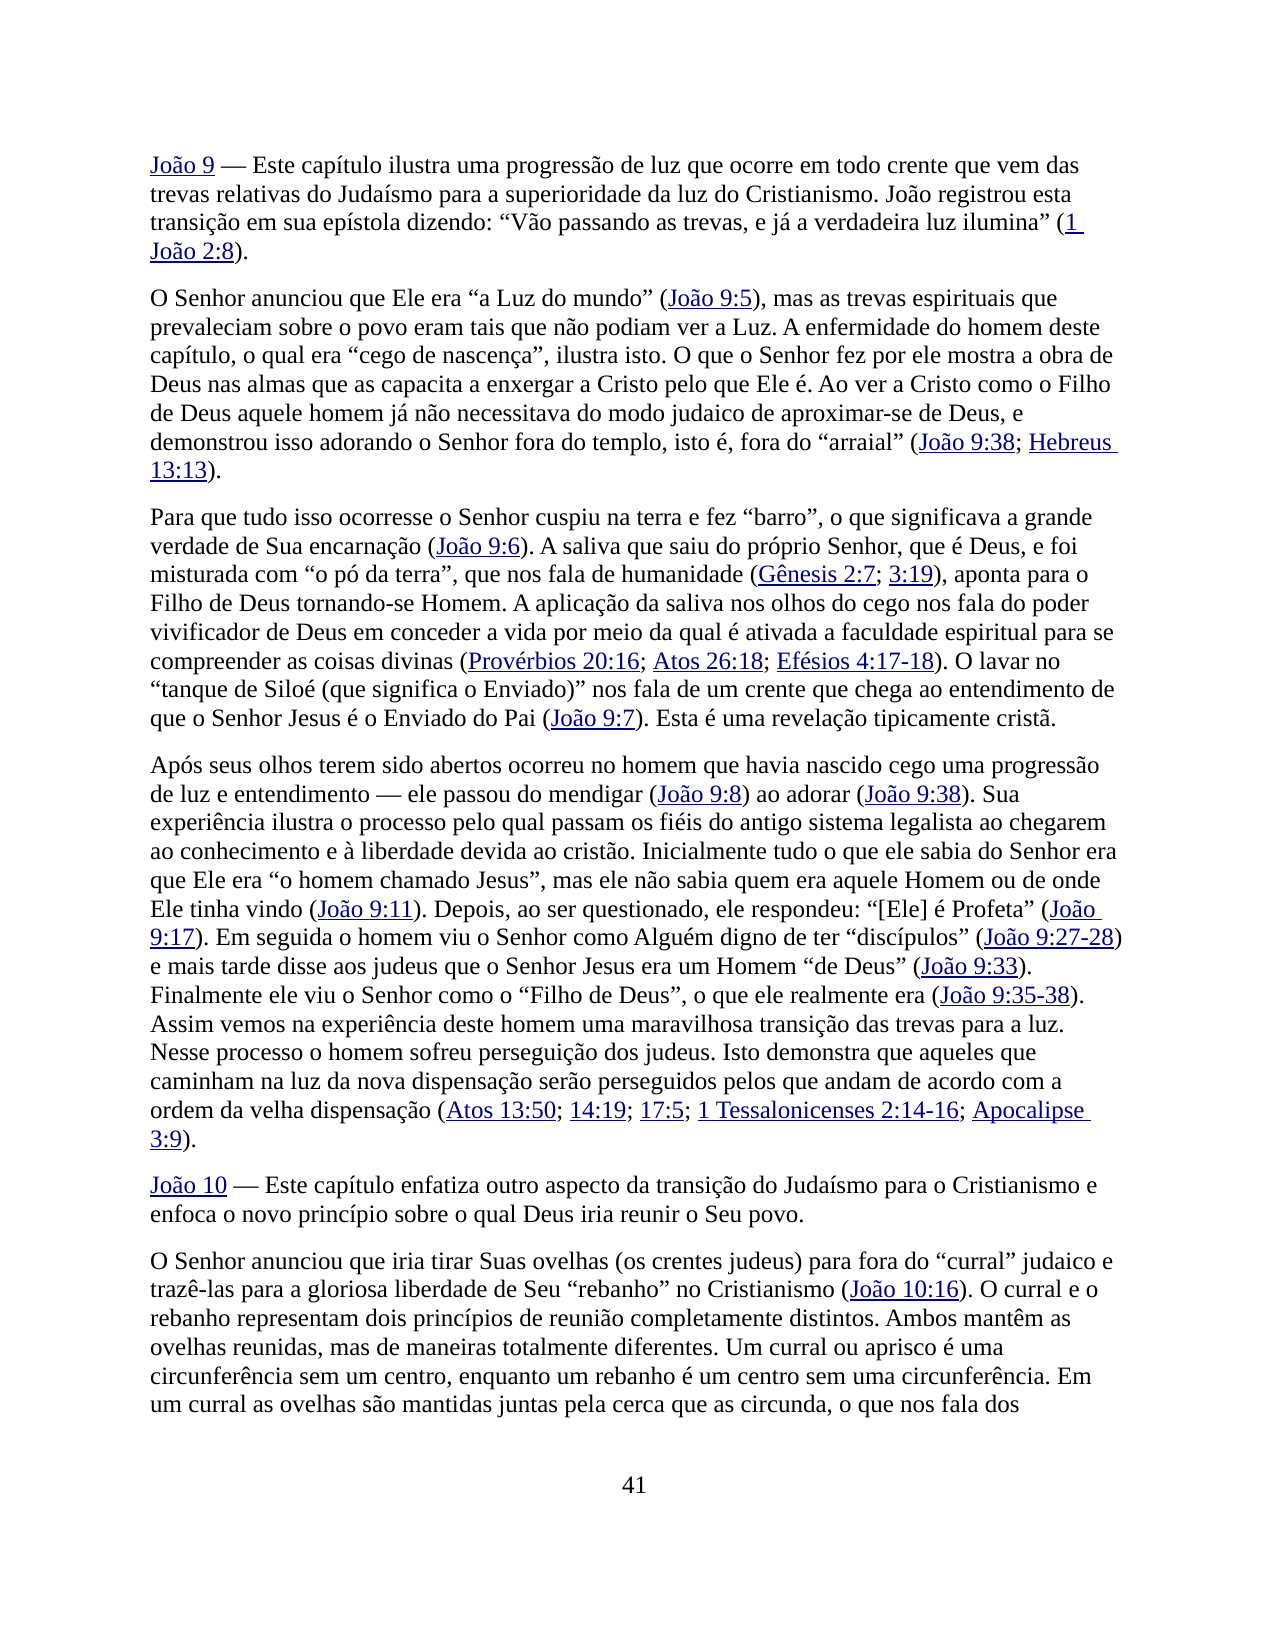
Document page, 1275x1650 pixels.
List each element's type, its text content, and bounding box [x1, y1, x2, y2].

text O Senhor anunciou que Ele era “a Luz do mundo” (João 9:5), mas as trevas espirituais que prevaleciam sobre o povo eram tais que não podiam ver a Luz. A enfermidade do homem deste capítulo, o qual era “cego de nascença”, ilustra isto. O que o Senhor fez por ele mostra a obra de Deus nas almas que as capacita a enxergar a Cristo pelo que Ele é. Ao ver a Cristo como o Filho de Deus aquele homem já não necessitava do modo judaico de aproximar-se de Deus, e demonstrou isso adorando o Senhor fora do templo, isto é, fora do “arraial” (João 9:38; Hebreus 13:13). [150, 283, 1125, 484]
text João 10 — Este capítulo enfatiza outro aspecto da transição do Judaísmo para o Cristianismo e enfoca o novo princípio sobre o qual Deus iria reunir o Seu povo. [150, 1170, 1125, 1228]
text João 9 — Este capítulo ilustra uma progressão de luz que ocorre em todo crente que vem das trevas relativas do Judaísmo para a superioridade da luz do Cristianismo. João registrou esta transição em sua epístola dizendo: “Vão passando as trevas, e já a verdadeira luz ilumina” (1 João 2:8). [150, 150, 1125, 265]
text Após seus olhos terem sido abertos ocorreu no homem que havia nascido cego uma progressão de luz e entendimento — ele passou do mendigar (João 9:8) ao adorar (João 9:38). Sua experiência ilustra o processo pelo qual passam os fiéis do antigo sistema legalista ao chegarem ao conhecimento e à liberdade devida ao cristão. Inicialmente tudo o que ele sabia do Senhor era que Ele era “o homem chamado Jesus”, mas ele não sabia quem era aquele Homem ou de onde Ele tinha vindo (João 9:11). Depois, ao ser questionado, ele respondeu: “[Ele] é Profeta” (João 9:17). Em seguida o homem viu o Senhor como Alguém digno de ter “discípulos” (João 9:27-28) e mais tarde disse aos judeus que o Senhor Jesus era um Homem “de Deus” (João 9:33). Finalmente ele viu o Senhor como o “Filho de Deus”, o que ele realmente era (João 9:35-38). Assim vemos na experiência deste homem uma maravilhosa transição das trevas para a luz. Nesse processo o homem sofreu perseguição dos judeus. Isto demonstra que aqueles que caminham na luz da nova dispensação serão perseguidos pelos que andam de acordo com a ordem da velha dispensação (Atos 13:50; 14:19; 17:5; 1 Tessalonicenses 2:14-16; Apocalipse 3:9). [150, 750, 1125, 1152]
text O Senhor anunciou que iria tirar Suas ovelhas (os crentes judeus) para fora do “curral” judaico e trazê-las para a gloriosa liberdade de Seu “rebanho” no Cristianismo (João 10:16). O curral e o rebanho representam dois princípios de reunião completamente distintos. Ambos mantêm as ovelhas reunidas, mas de maneiras totalmente diferentes. Um curral ou aprisco é uma circunferência sem um centro, enquanto um rebanho é um centro sem uma circunferência. Em um curral as ovelhas são mantidas juntas pela cerca que as circunda, o que nos fala dos [150, 1246, 1125, 1418]
text Para que tudo isso ocorresse o Senhor cuspiu na terra e fez “barro”, o que significava a grande verdade de Sua encarnação (João 9:6). A saliva que saiu do próprio Senhor, que é Deus, e foi misturada com “o pó da terra”, que nos fala de humanidade (Gênesis 2:7; 3:19), aponta para o Filho de Deus tornando-se Homem. A aplicação da saliva nos olhos do cego nos fala do poder vivificador de Deus em conceder a vida por meio da qual é ativada a faculdade espiritual para se compreender as coisas divinas (Provérbios 20:16; Atos 26:18; Efésios 4:17-18). O lavar no “tanque de Siloé (que significa o Enviado)” nos fala de um crente que chega ao entendimento de que o Senhor Jesus é o Enviado do Pai (João 9:7). Esta é uma revelação tipicamente cristã. [150, 502, 1125, 732]
